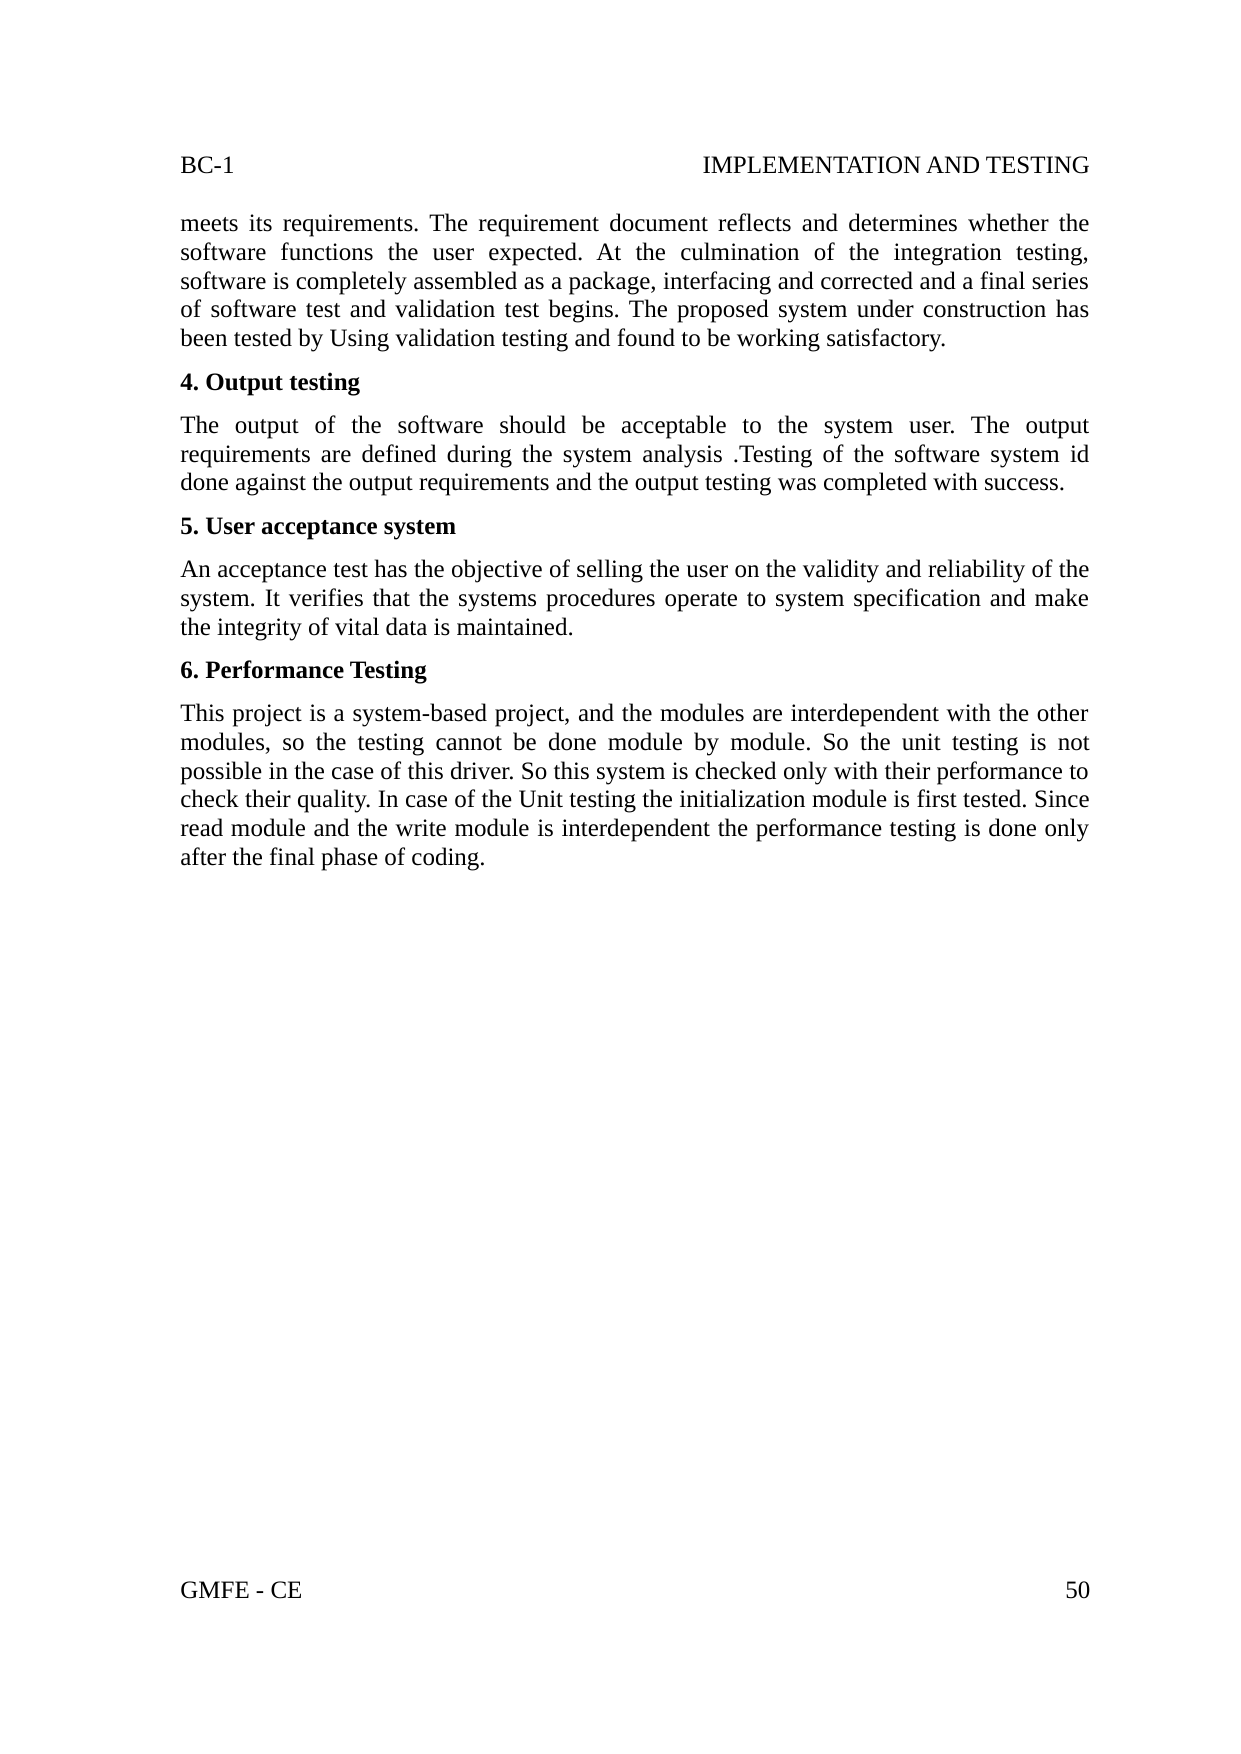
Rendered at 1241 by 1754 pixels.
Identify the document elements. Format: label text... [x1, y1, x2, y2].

text An acceptance test has the objective of selling the user on the validity and reliability of the system. It verifies that the systems procedures operate to system specification and make the integrity of vital data is maintained. [180, 554, 1090, 640]
text This project is a system-based project, and the modules are interdependent with the other modules, so the testing cannot be done module by module. So the unit testing is not possible in the case of this driver. So this system is checked only with their performance to check their quality. In case of the Unit testing the initialization module is first tested. Since read module and the write module is interdependent the performance testing is done only after the final phase of coding. [180, 698, 1090, 871]
text 6. Performance Testing [180, 655, 1090, 684]
text meets its requirements. The requirement document reflects and determines whether the software functions the user expected. At the culmination of the integration testing, software is completely assembled as a package, interfacing and corrected and a final series of software test and validation test begins. The proposed system under construction has been tested by Using validation testing and found to be working satisfactory. [180, 208, 1090, 352]
text The output of the software should be acceptable to the system user. The output requirements are defined during the system analysis .Testing of the software system id done against the output requirements and the output testing was completed with success. [180, 410, 1090, 496]
text 5. User acceptance system [180, 511, 1090, 539]
text 4. Output testing [180, 367, 1090, 395]
